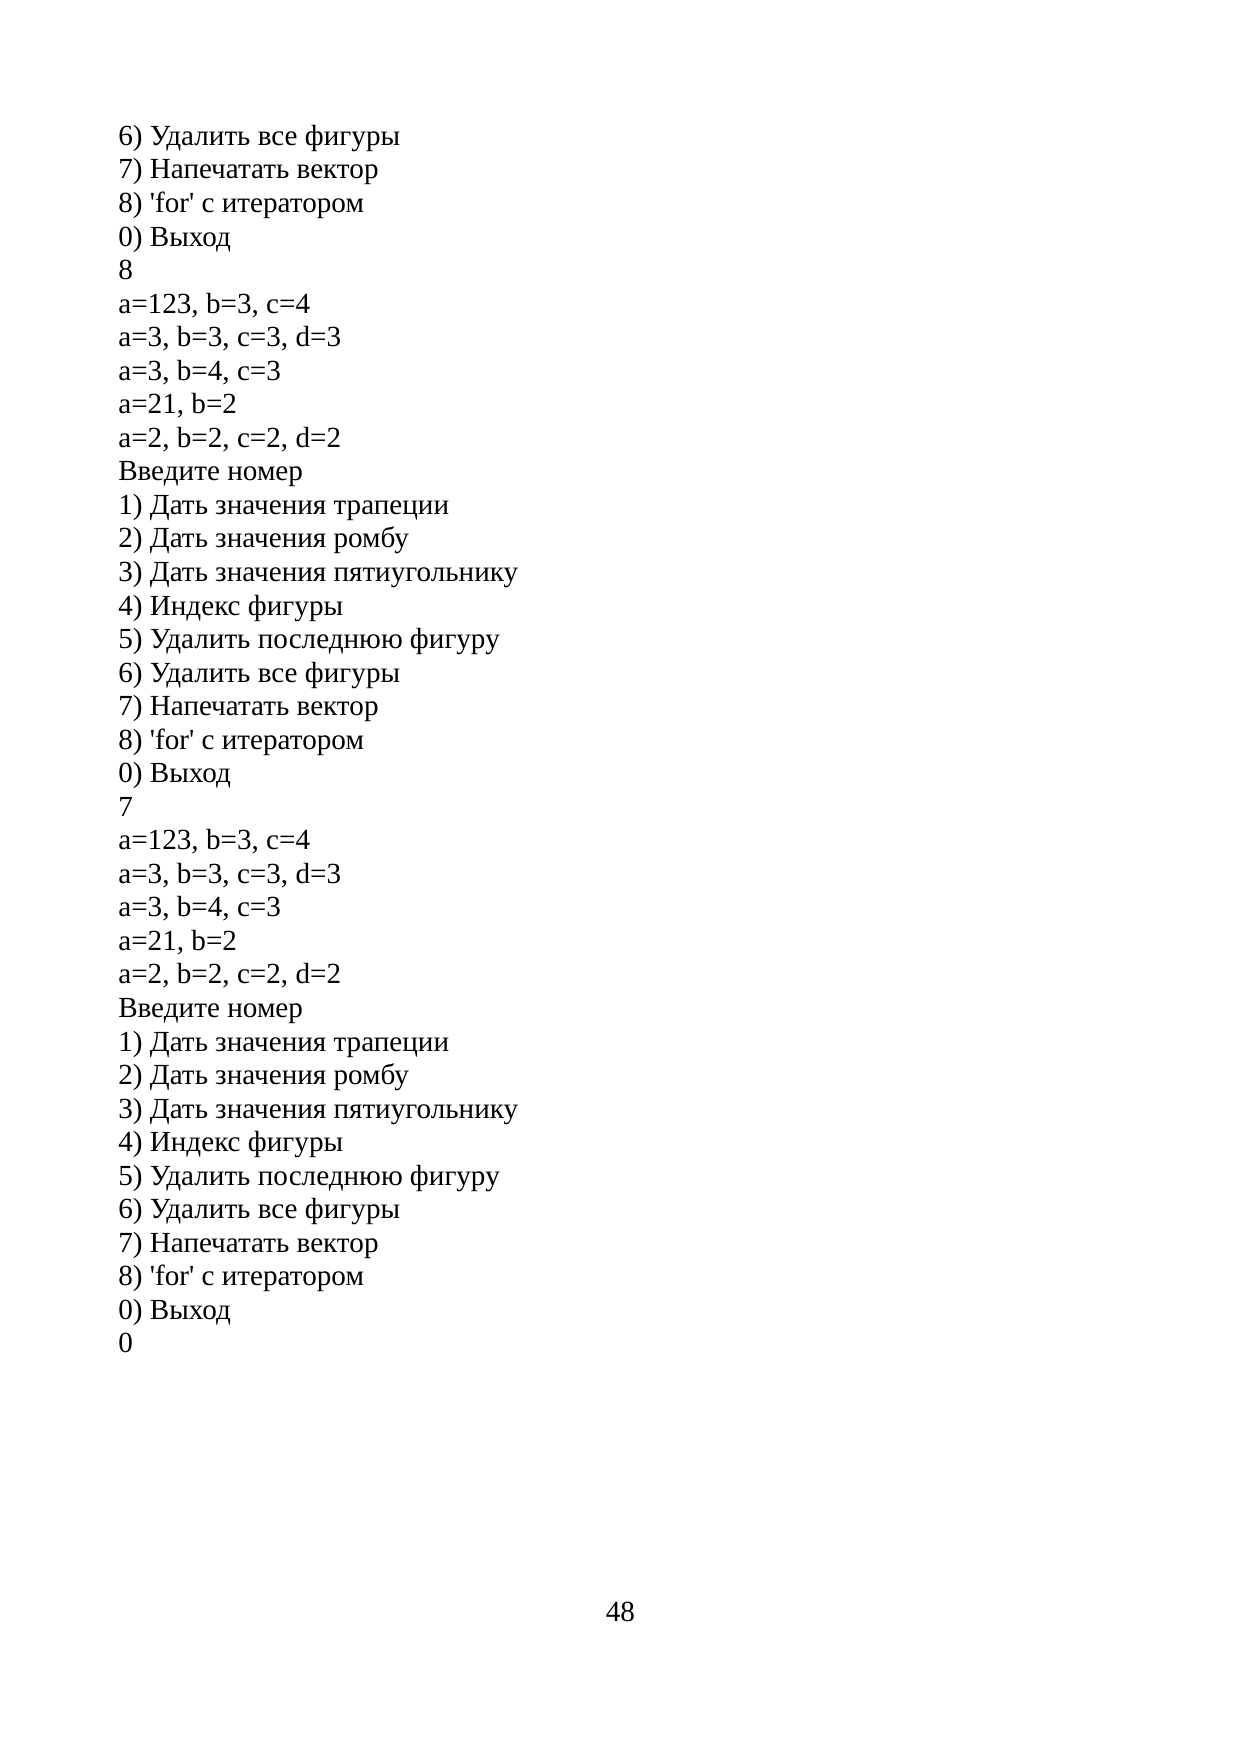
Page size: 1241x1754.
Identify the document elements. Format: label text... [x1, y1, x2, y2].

text 0) Выход [118, 755, 1122, 789]
text Введите номер [118, 990, 1122, 1024]
text 6) Удалить все фигуры [118, 655, 1122, 688]
text 7 [118, 789, 1122, 822]
text 3) Дать значения пятиугольнику [118, 1091, 1122, 1124]
text 5) Удалить последнюю фигуру [118, 1158, 1122, 1191]
text 1) Дать значения трапеции [118, 1024, 1122, 1057]
text a=21, b=2 [118, 386, 1122, 420]
text 1) Дать значения трапеции [118, 487, 1122, 521]
text a=3, b=4, c=3 [118, 889, 1122, 923]
text 8 [118, 252, 1122, 286]
text 4) Индекс фигуры [118, 588, 1122, 621]
text 3) Дать значения пятиугольнику [118, 554, 1122, 588]
text 2) Дать значения ромбу [118, 521, 1122, 554]
text 6) Удалить все фигуры [118, 118, 1122, 152]
text 7) Напечатать вектор [118, 152, 1122, 185]
text 0) Выход [118, 1292, 1122, 1326]
text a=123, b=3, c=4 [118, 286, 1122, 319]
text a=2, b=2, c=2, d=2 [118, 957, 1122, 990]
text 0) Выход [118, 219, 1122, 252]
text 48 [118, 1594, 1122, 1627]
text a=123, b=3, c=4 [118, 822, 1122, 856]
text 2) Дать значения ромбу [118, 1057, 1122, 1091]
text a=3, b=4, c=3 [118, 353, 1122, 386]
text 4) Индекс фигуры [118, 1124, 1122, 1158]
text 6) Удалить все фигуры [118, 1191, 1122, 1225]
text 7) Напечатать вектор [118, 1225, 1122, 1258]
text 8) 'for' с итератором [118, 722, 1122, 755]
text Введите номер [118, 453, 1122, 487]
text 8) 'for' с итератором [118, 185, 1122, 219]
text a=3, b=3, c=3, d=3 [118, 856, 1122, 889]
text 8) 'for' с итератором [118, 1258, 1122, 1292]
text 0 [118, 1326, 1122, 1359]
text 5) Удалить последнюю фигуру [118, 621, 1122, 655]
text 7) Напечатать вектор [118, 688, 1122, 722]
text a=21, b=2 [118, 923, 1122, 957]
text a=2, b=2, c=2, d=2 [118, 420, 1122, 453]
text a=3, b=3, c=3, d=3 [118, 319, 1122, 353]
